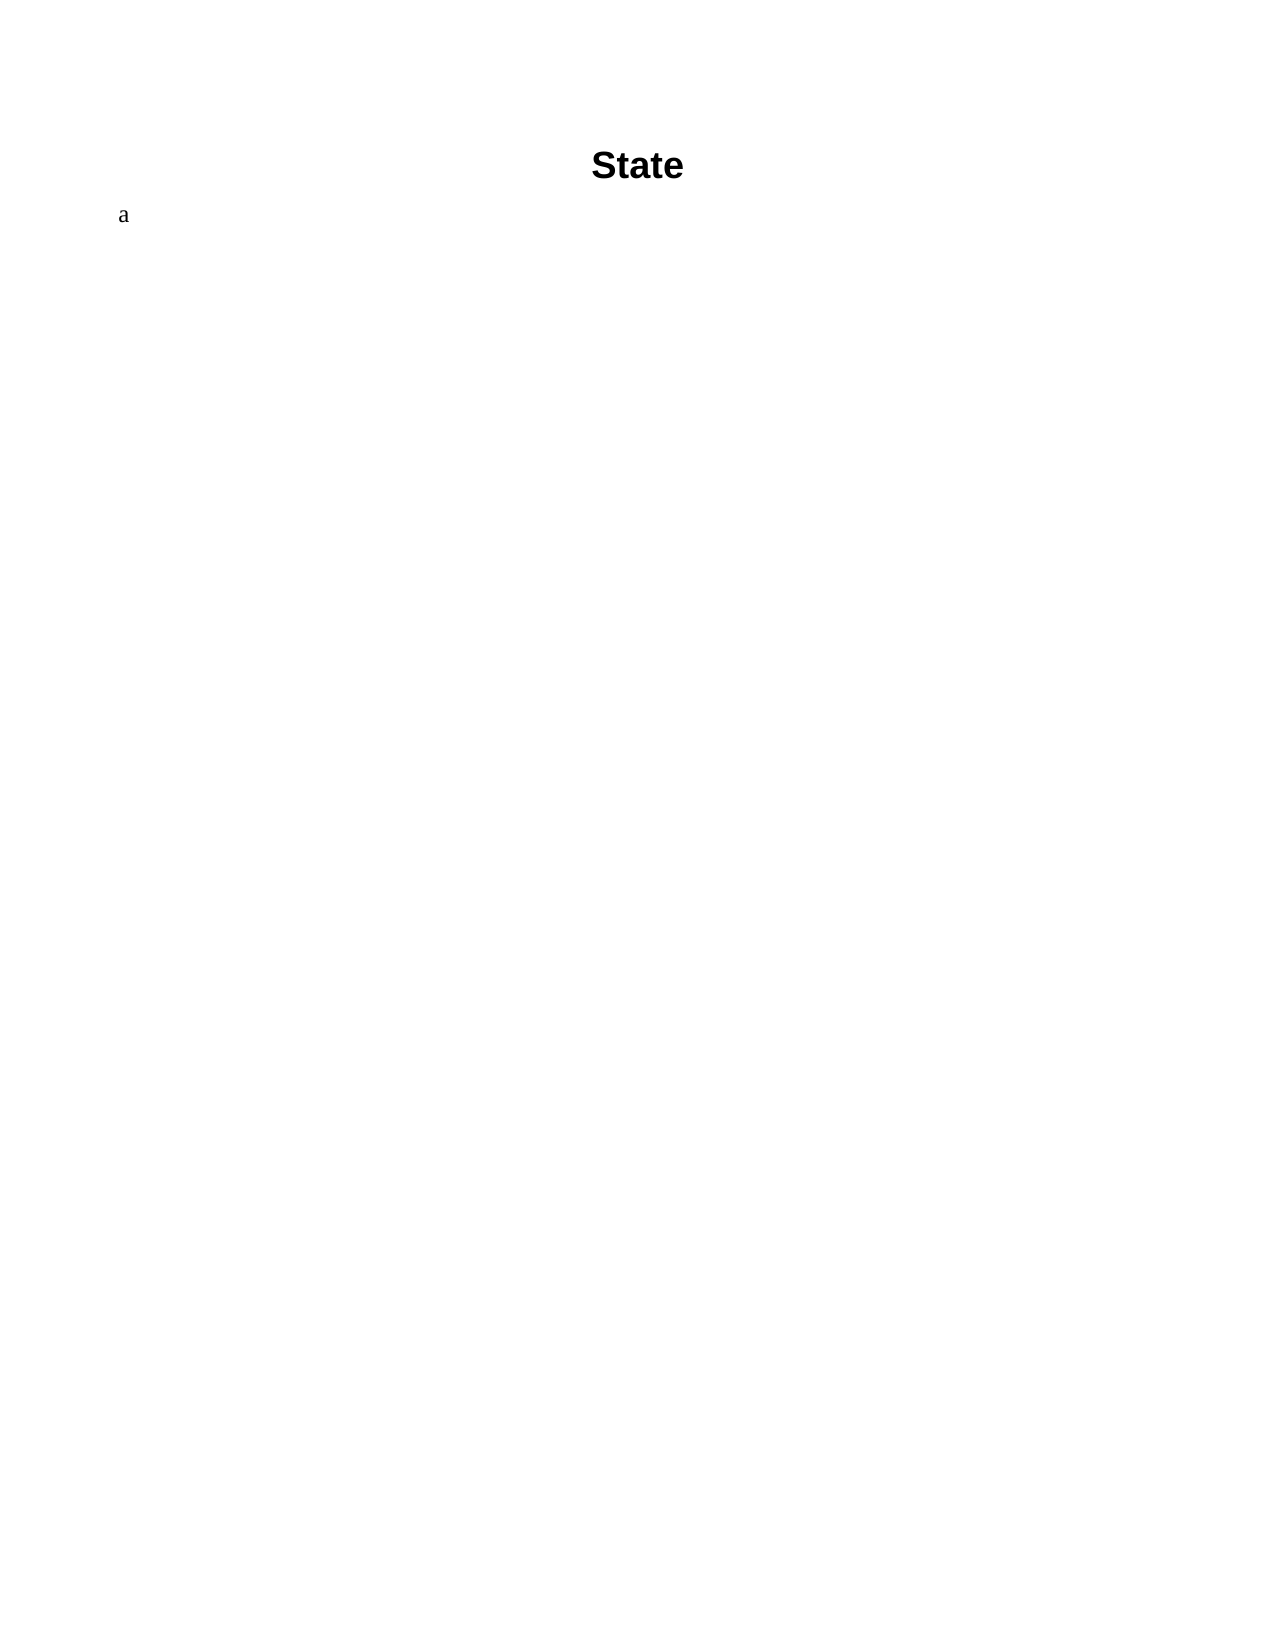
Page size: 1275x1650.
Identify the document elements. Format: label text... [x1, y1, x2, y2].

subtitle State [118, 143, 1157, 187]
text a [118, 199, 1157, 228]
